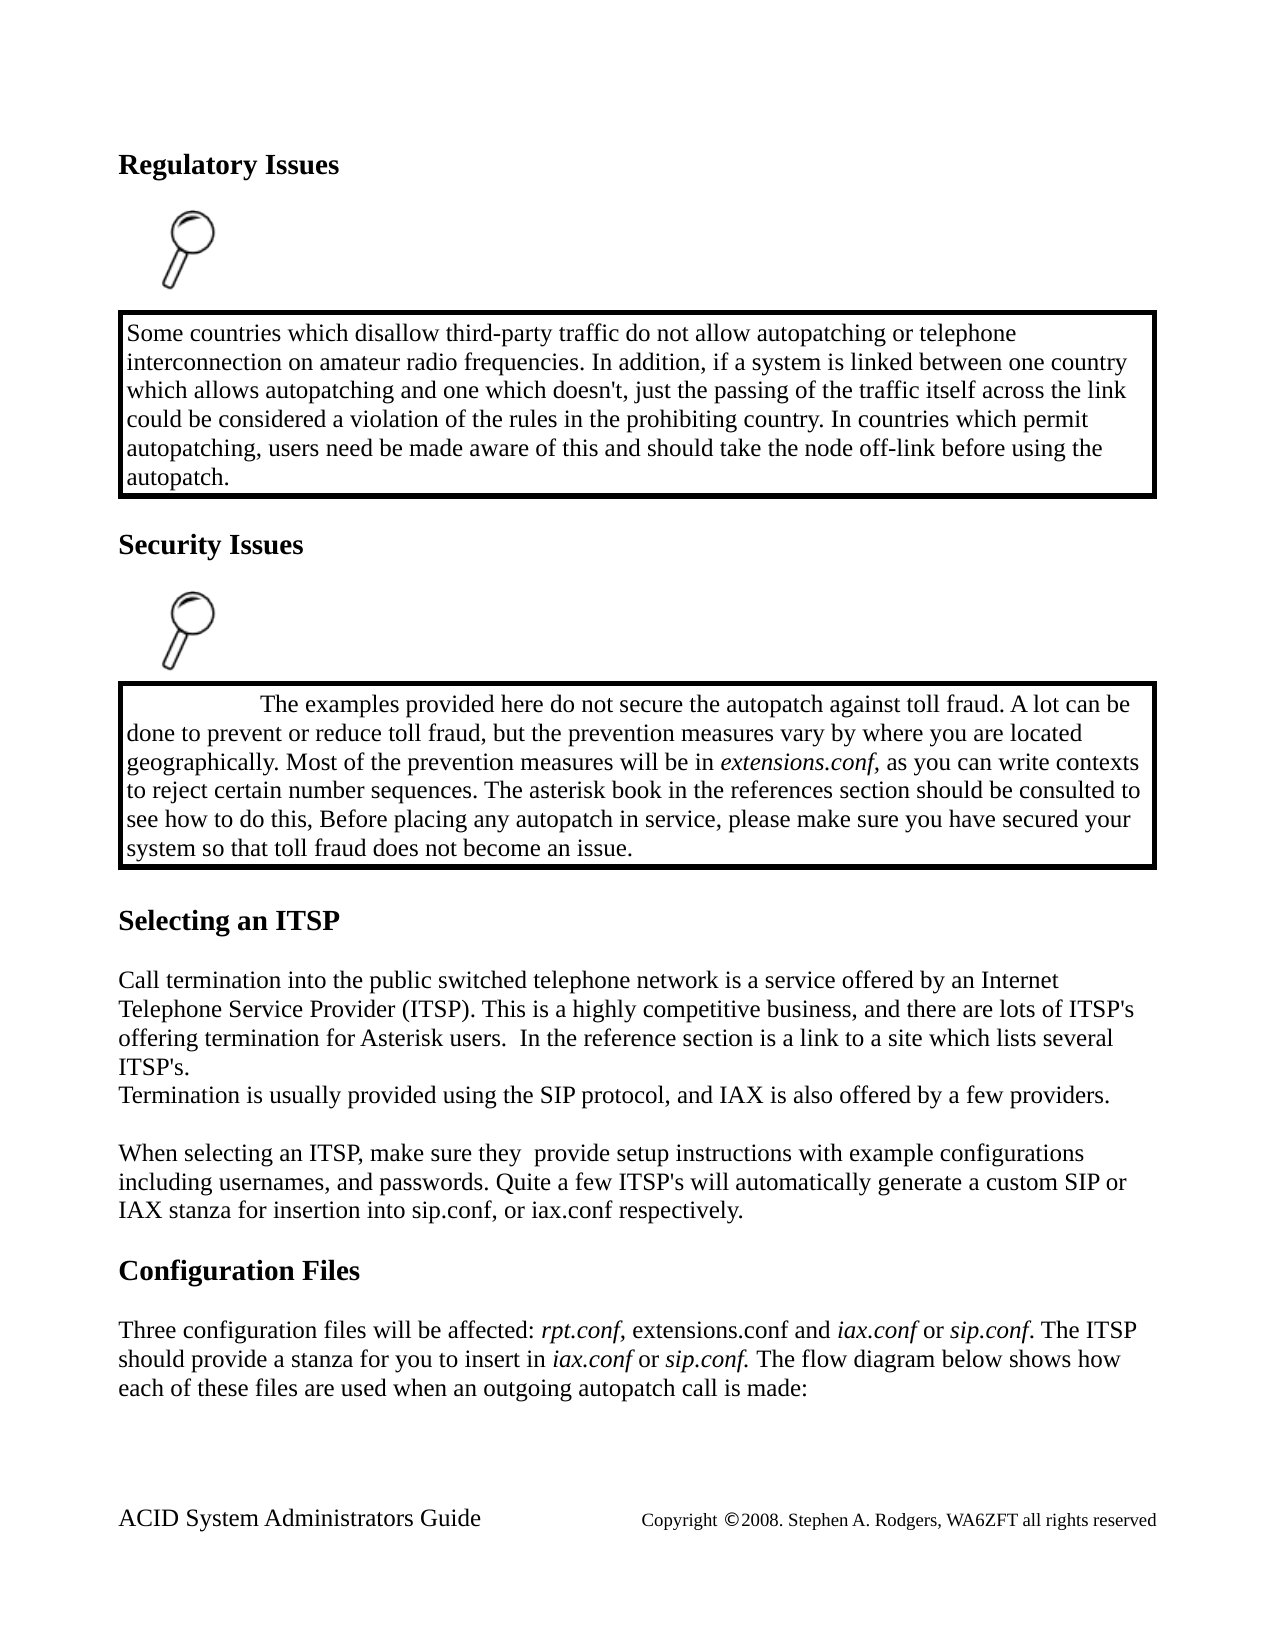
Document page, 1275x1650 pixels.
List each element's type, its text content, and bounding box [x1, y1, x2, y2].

text Regulatory Issues [118, 147, 1157, 180]
picture [126, 190, 252, 315]
text Three configuration files will be affected: rpt.conf, extensions.conf and iax.conf or sip.conf. The ITSP should provide a stanza for you to insert in iax.conf or sip.conf. The flow diagram below shows how each of these files are used when an outgoing autopatch call is made: [118, 1315, 1157, 1402]
text Configuration Files [118, 1253, 1157, 1287]
text When selecting an ITSP, make sure they provide setup instructions with example configurations including usernames, and passwords. Quite a few ITSP's will automatically generate a custom SIP or IAX stanza for insertion into sip.conf, or iax.conf respectively. [118, 1138, 1157, 1224]
text Call termination into the public switched telephone network is a service offered by an Internet Telephone Service Provider (ITSP). This is a highly competitive business, and there are lots of ITSP's offering termination for Asterisk users. In the reference section is a link to a site which lists several ITSP's. [118, 966, 1157, 1081]
text Some countries which disallow third-party traffic do not allow autopatching or telephone interconnection on amateur radio frequencies. In addition, if a system is linked between one country which allows autopatching and one which doesn't, just the passing of the traffic itself across the link could be considered a violation of the rules in the prohibiting country. In countries which permit autopatching, users need be made aware of this and should take the node off-link before using the autopatch. [123, 315, 1152, 493]
text Security Issues [118, 527, 1157, 561]
text Termination is usually provided using the SIP protocol, and IAX is also offered by a few providers. [118, 1081, 1157, 1109]
text Selecting an ITSP [118, 903, 1157, 937]
text The examples provided here do not secure the autopatch against toll fraud. A lot can be done to prevent or reduce toll fraud, but the prevention measures vary by where you are located geographically. Most of the prevention measures will be in extensions.conf, as you can write contexts to reject certain number sequences. The asterisk book in the references section should be consulted to see how to do this, Before placing any autopatch in service, please make sure you have secured your system so that toll fraud does not become an issue. [123, 686, 1152, 864]
picture [126, 570, 252, 696]
